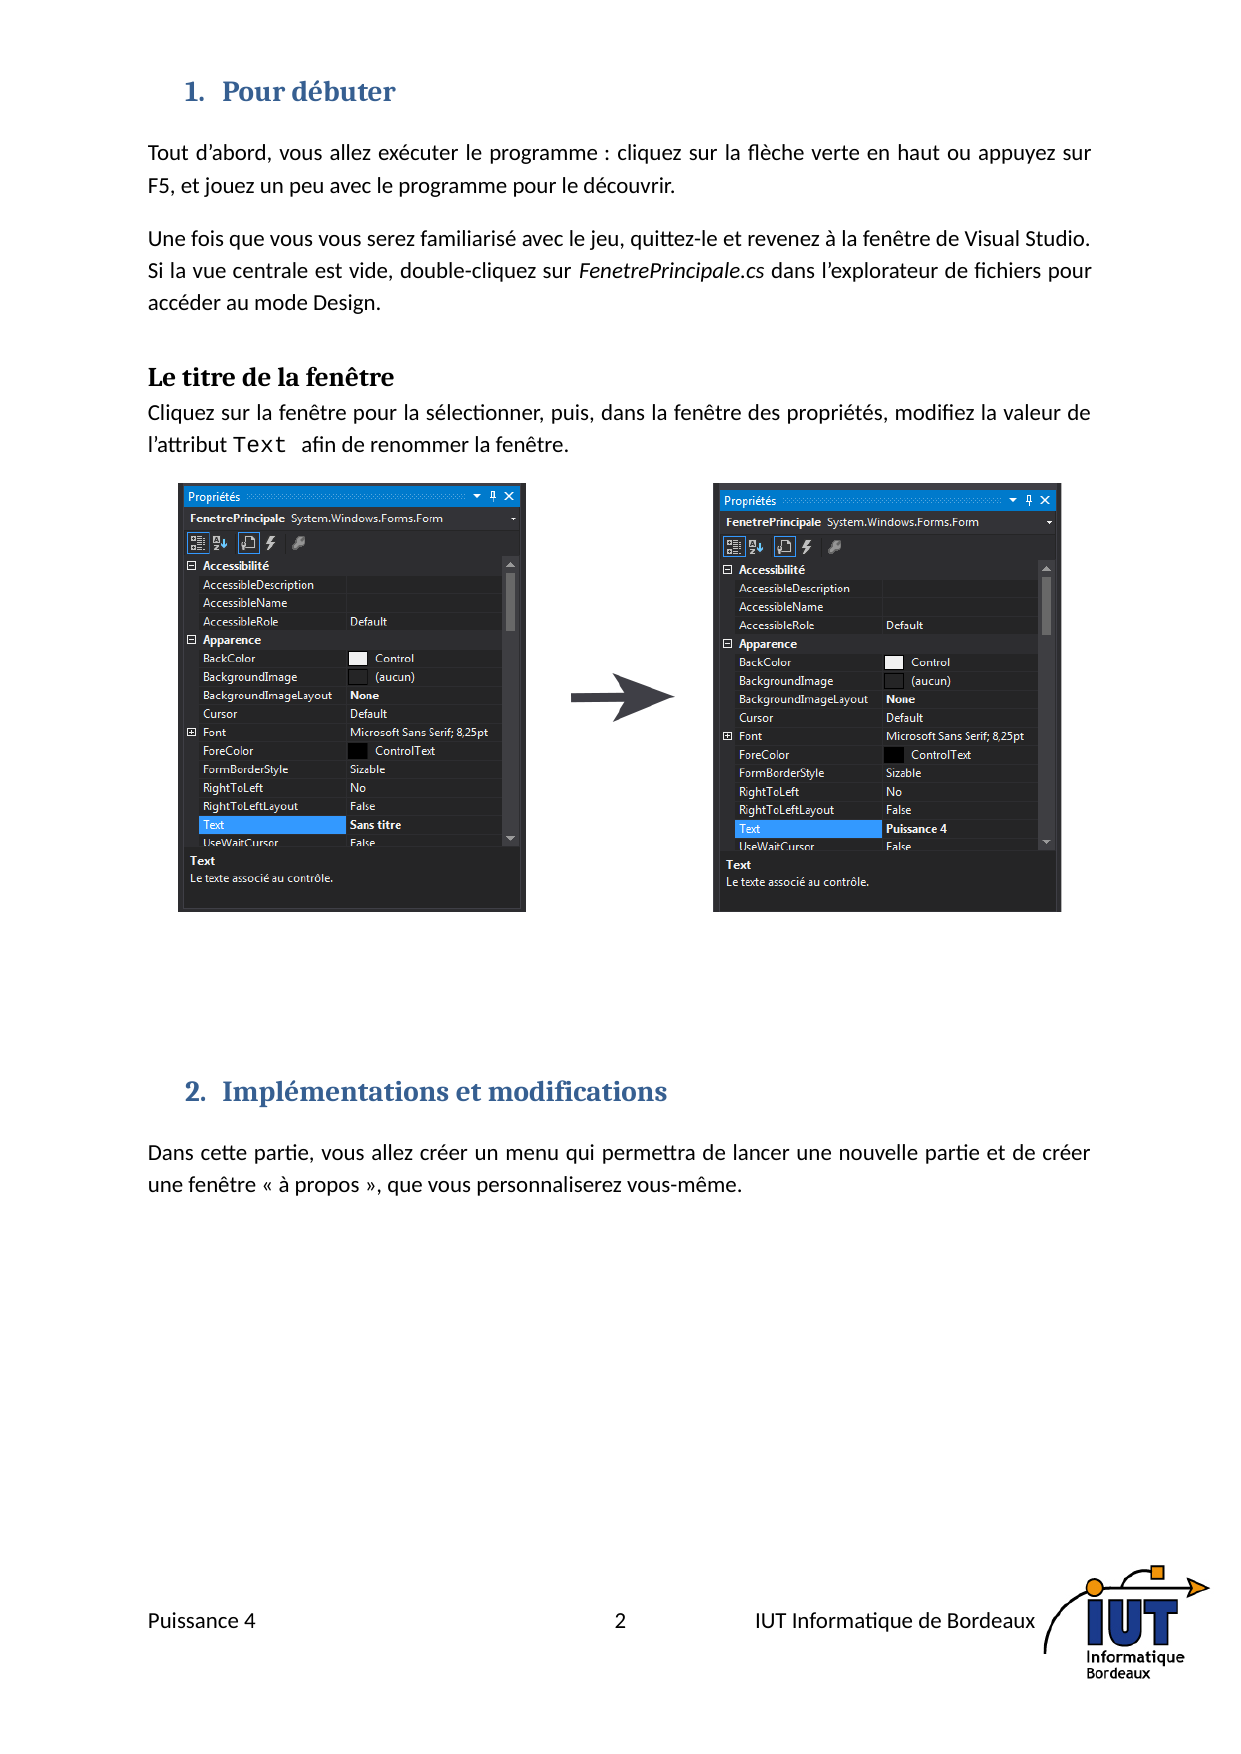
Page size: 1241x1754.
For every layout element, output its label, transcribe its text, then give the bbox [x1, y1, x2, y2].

text Dans cette partie, vous allez créer un menu qui permettra de lancer une nouvelle partie et de créer une fenêtre « à propos », que vous personnaliserez vous-même. [148, 1138, 1093, 1199]
text Tout d’abord, vous allez exécuter le programme : cliquez sur la flèche verte en haut ou appuyez sur F5, et jouez un peu avec le programme pour le découvrir. [148, 138, 1093, 199]
text Cliquez sur la fenêtre pour la sélectionner, puis, dans la fenêtre des propriétés, modifiez la valeur de l’attribut Text afin de renommer la fenêtre. [148, 398, 1093, 459]
subtitle Implémentations et modifications [185, 1075, 1093, 1108]
subtitle Le titre de la fenêtre [148, 362, 1093, 393]
subtitle Pour débuter [185, 75, 1093, 108]
text Une fois que vous vous serez familiarisé avec le jeu, quittez-le et revenez à la fenêtre de Visual Studio. Si la vue centrale est vide, double-cliquez sur FenetrePrincipale.cs dans l’explorateur de fichiers pour accéder au mode Design. [148, 224, 1093, 316]
